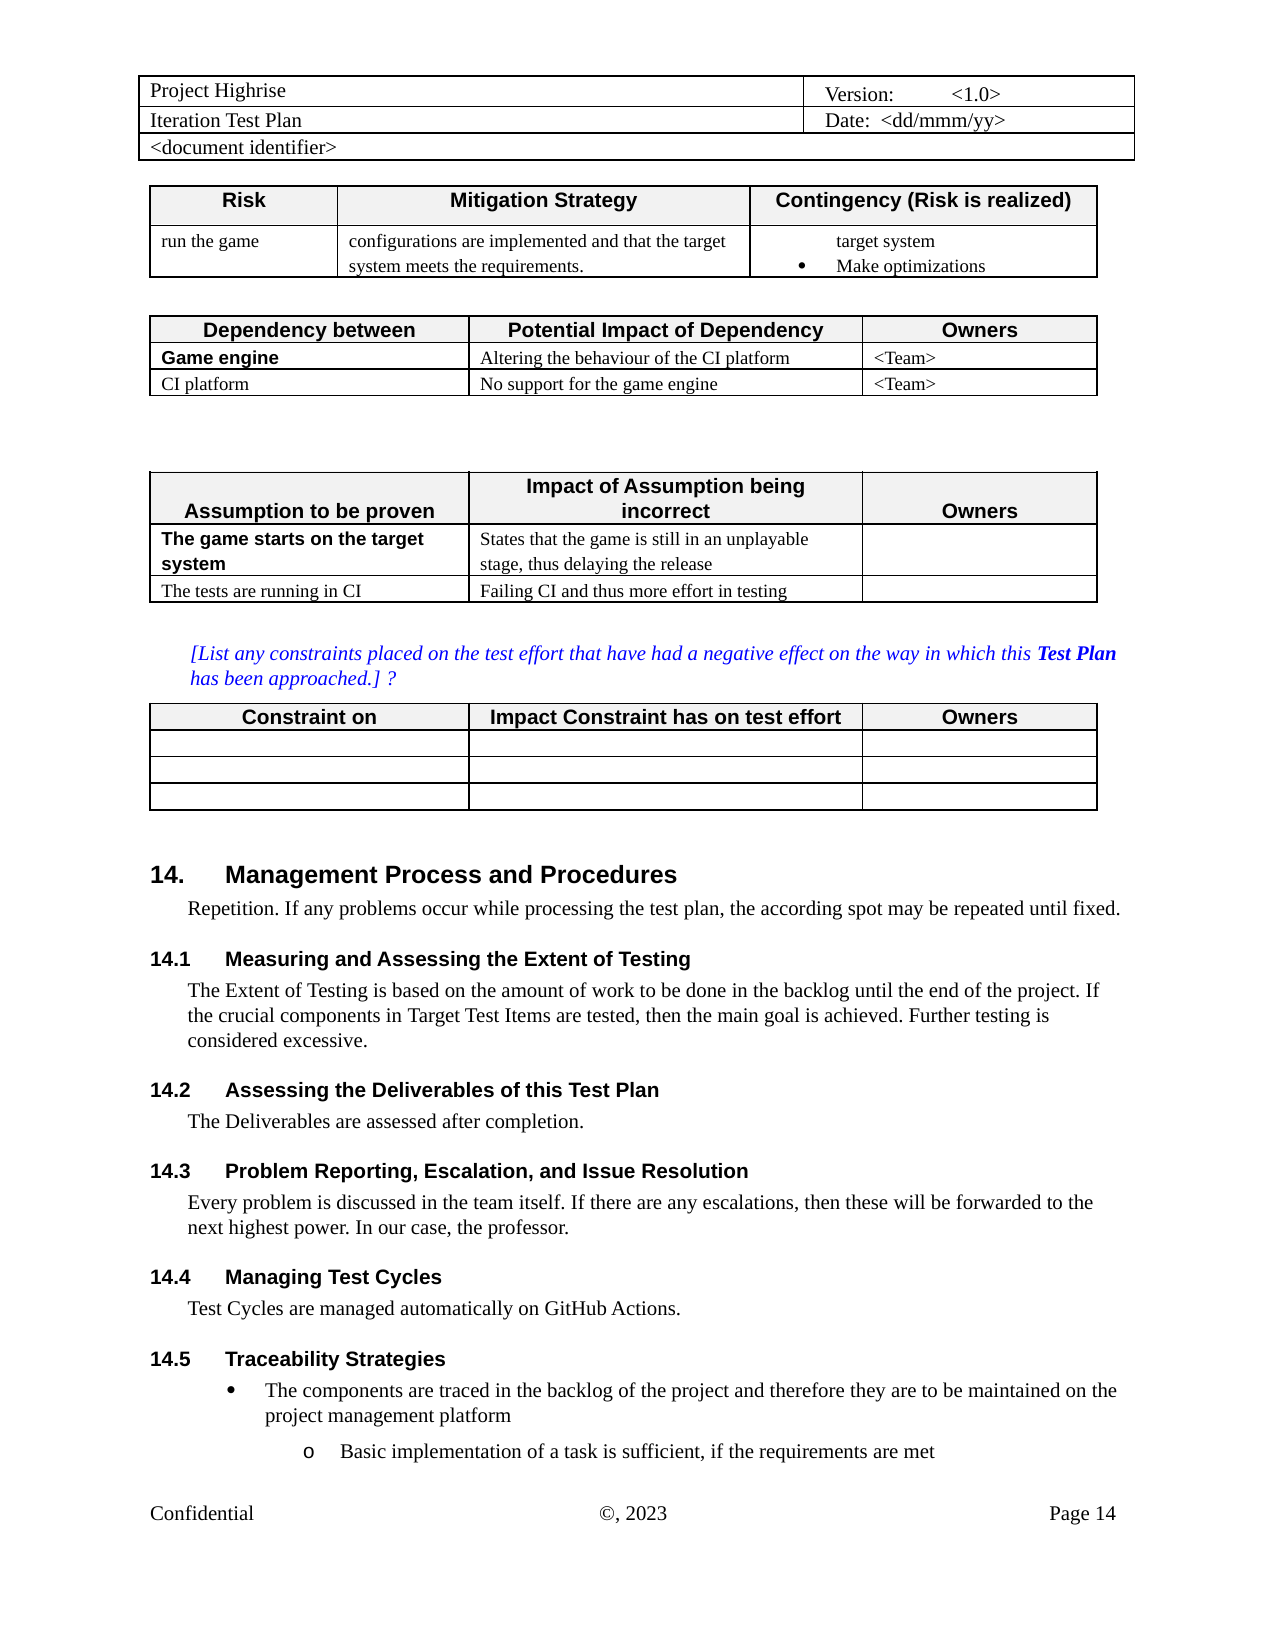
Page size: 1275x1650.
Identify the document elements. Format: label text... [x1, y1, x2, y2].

text Test Cycles are managed automatically on GitHub Actions. [187, 1295, 1125, 1320]
table_header Constraint on [151, 704, 468, 729]
text Repetition. If any problems occur while processing the test plan, the according spot may be repeated until fixed. [187, 895, 1125, 920]
subtitle Management Process and Procedures [150, 860, 1125, 889]
table_cell [863, 731, 1096, 756]
table_cell The game starts on the target system [151, 525, 468, 574]
table_cell No support for the game engine [470, 370, 862, 395]
table_cell <Team> [863, 343, 1096, 368]
table_cell Altering the behaviour of the CI platform [470, 343, 862, 368]
list The components are traced in the backlog of the project and therefore they are to be maintained on the project management platform [227, 1377, 1125, 1427]
table_header Potential Impact of Dependency [470, 317, 862, 342]
subtitle Assessing the Deliverables of this Test Plan [150, 1077, 1125, 1102]
table_header Owners [863, 473, 1096, 523]
table_header Contingency (Risk is realized) [751, 187, 1096, 224]
table_cell [151, 784, 468, 809]
table_header Mitigation Strategy [338, 187, 749, 224]
table_header Impact Constraint has on test effort [470, 704, 862, 729]
table_cell [151, 757, 468, 782]
table_cell Game engine [151, 343, 468, 368]
table_cell [470, 757, 862, 782]
text The Deliverables are assessed after completion. [187, 1108, 1125, 1133]
subtitle Traceability Strategies [150, 1345, 1125, 1370]
subtitle Measuring and Assessing the Extent of Testing [150, 945, 1125, 970]
subtitle Problem Reporting, Escalation, and Issue Resolution [150, 1158, 1125, 1183]
text Every problem is discussed in the team itself. If there are any escalations, then these will be forwarded to the next highest power. In our case, the professor. [187, 1189, 1125, 1239]
table_header Owners [863, 317, 1096, 342]
table_cell States that the game is still in an unplayable stage, thus delaying the release [470, 525, 862, 574]
table_header Impact of Assumption being incorrect [470, 473, 862, 523]
table_cell CI platform [151, 370, 468, 395]
table_cell Failing CI and thus more effort in testing [470, 576, 862, 601]
table_cell configurations are implemented and that the target system meets the requirements. [338, 226, 749, 276]
table_header Risk [151, 187, 337, 224]
list Basic implementation of a task is sufficient, if the requirements are met [302, 1439, 1125, 1465]
table_cell [151, 731, 468, 756]
table_header Owners [863, 704, 1096, 729]
table_cell [863, 784, 1096, 809]
table_cell run the game [151, 226, 337, 276]
subtitle Managing Test Cycles [150, 1264, 1125, 1289]
text [List any constraints placed on the test effort that have had a negative effect on the way in which this Test Plan has been approached.] ? [190, 640, 1125, 690]
table_cell Try to run the game on another target system Make optimizations [751, 226, 1096, 276]
table_cell [470, 731, 862, 756]
table_cell [863, 757, 1096, 782]
table_cell [470, 784, 862, 809]
text The Extent of Testing is based on the amount of work to be done in the backlog until the end of the project. If the crucial components in Target Test Items are tested, then the main goal is achieved. Further testing is considered excessive. [187, 977, 1125, 1052]
table_cell <Team> [863, 370, 1096, 395]
table_header Assumption to be proven [151, 473, 468, 523]
table_cell The tests are running in CI [151, 576, 468, 601]
table_header Dependency between [151, 317, 468, 342]
table_cell [863, 576, 1096, 601]
table_cell [863, 525, 1096, 574]
